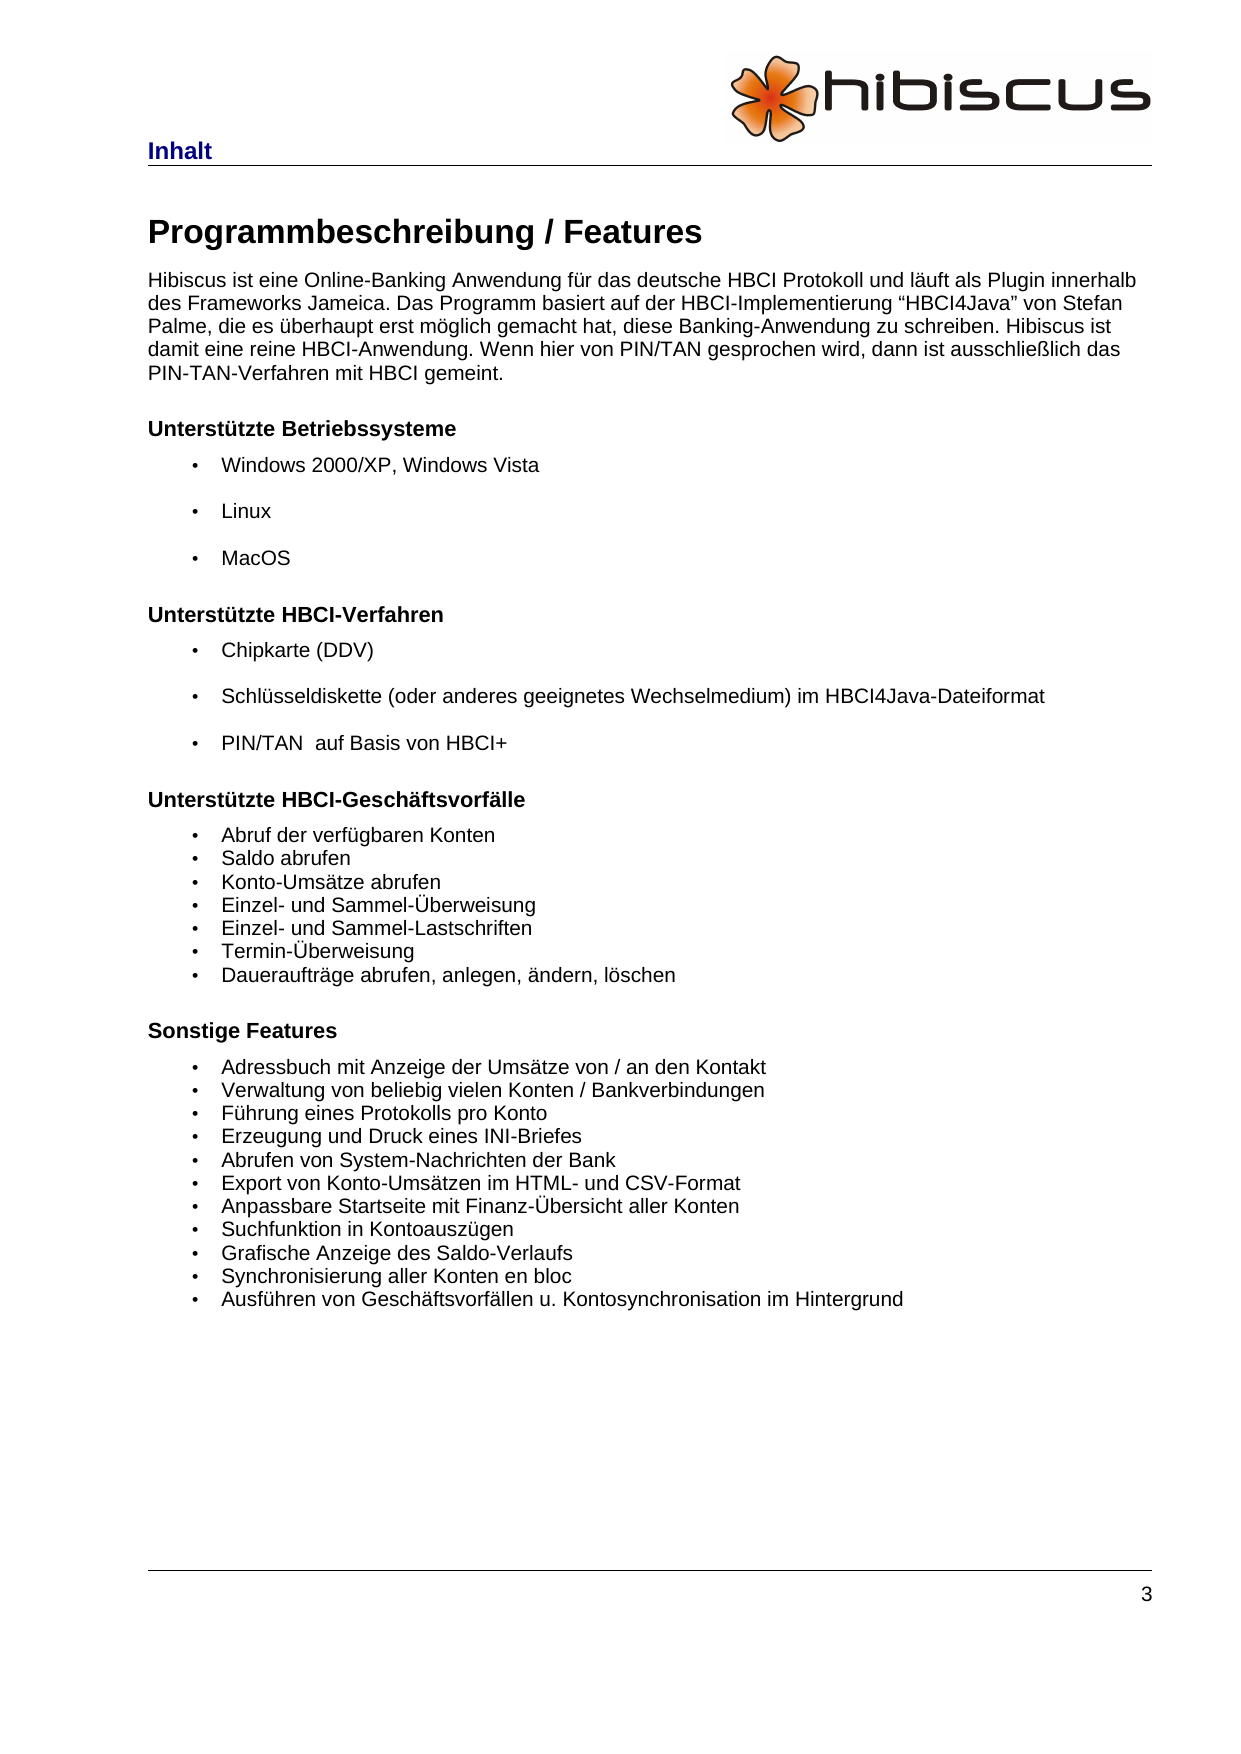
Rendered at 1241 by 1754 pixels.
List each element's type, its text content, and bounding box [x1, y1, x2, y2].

list Termin-Überweisung [192, 940, 1152, 963]
list MacOS [192, 546, 1152, 569]
list Schlüsseldiskette (oder anderes geeignetes Wechselmedium) im HBCI4Java-Dateiformat [192, 685, 1152, 708]
list Daueraufträge abrufen, anlegen, ändern, löschen [192, 963, 1152, 986]
list Konto-Umsätze abrufen [192, 870, 1152, 893]
subtitle Unterstützte HBCI-Geschäftsvorfälle [148, 787, 1152, 812]
list Synchronisierung aller Konten en bloc [192, 1264, 1152, 1288]
picture [723, 51, 1153, 144]
list Grafische Anzeige des Saldo-Verlaufs [192, 1241, 1152, 1264]
text Hibiscus ist eine Online-Banking Anwendung für das deutsche HBCI Protokoll und läuft als Plugin innerhalb des Frameworks Jameica. Das Programm basiert auf der HBCI-Implementierung “HBCI4Java” von Stefan Palme, die es überhaupt erst möglich gemacht hat, diese Banking-Anwendung zu schreiben. Hibiscus ist damit eine reine HBCI-Anwendung. Wenn hier von PIN/TAN gesprochen wird, dann ist ausschließlich das PIN-TAN-Verfahren mit HBCI gemeint. [148, 268, 1152, 384]
list Einzel- und Sammel-Überweisung [192, 893, 1152, 917]
list Abruf der verfügbaren Konten [192, 824, 1152, 847]
list Windows 2000/XP, Windows Vista [192, 453, 1152, 477]
list Saldo abrufen [192, 847, 1152, 870]
subtitle Programmbeschreibung / Features [148, 213, 1152, 250]
list Export von Konto-Umsätzen im HTML- und CSV-Format [192, 1172, 1152, 1195]
list PIN/TAN auf Basis von HBCI+ [192, 731, 1152, 755]
list Chipkarte (DDV) [192, 638, 1152, 662]
list Suchfunktion in Kontoauszügen [192, 1218, 1152, 1241]
subtitle Sonstige Features [148, 1019, 1152, 1044]
list Ausführen von Geschäftsvorfällen u. Kontosynchronisation im Hintergrund [192, 1288, 1152, 1311]
subtitle Unterstützte Betriebssysteme [148, 417, 1152, 442]
list Führung eines Protokolls pro Konto [192, 1102, 1152, 1125]
list Adressbuch mit Anzeige der Umsätze von / an den Kontakt [192, 1055, 1152, 1079]
list Verwaltung von beliebig vielen Konten / Bankverbindungen [192, 1079, 1152, 1102]
list Erzeugung und Druck eines INI-Briefes [192, 1125, 1152, 1148]
list Einzel- und Sammel-Lastschriften [192, 917, 1152, 940]
list Linux [192, 500, 1152, 523]
list Abrufen von System-Nachrichten der Bank [192, 1148, 1152, 1172]
subtitle Unterstützte HBCI-Verfahren [148, 602, 1152, 627]
list Anpassbare Startseite mit Finanz-Übersicht aller Konten [192, 1195, 1152, 1218]
